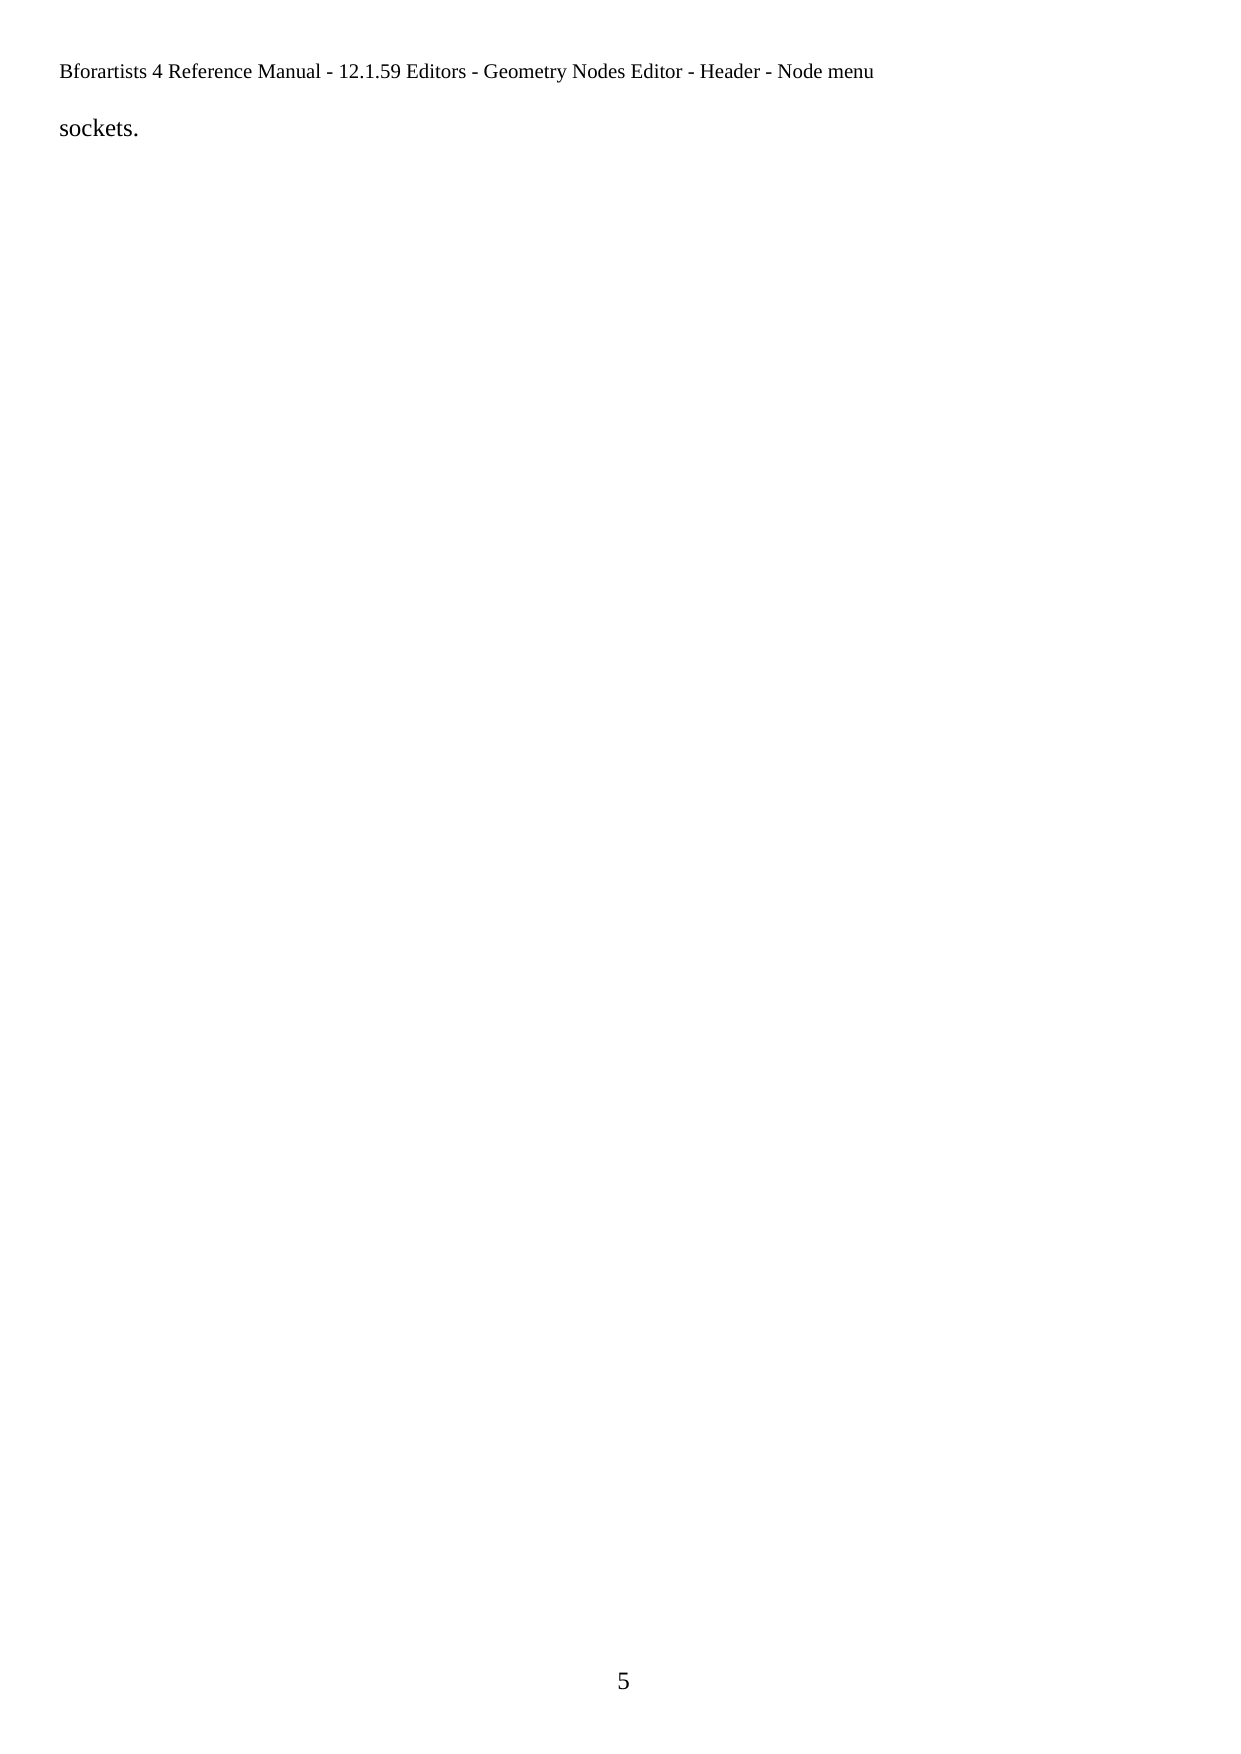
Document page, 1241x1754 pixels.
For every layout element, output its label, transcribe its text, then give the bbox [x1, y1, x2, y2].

text sockets. [59, 113, 1181, 141]
